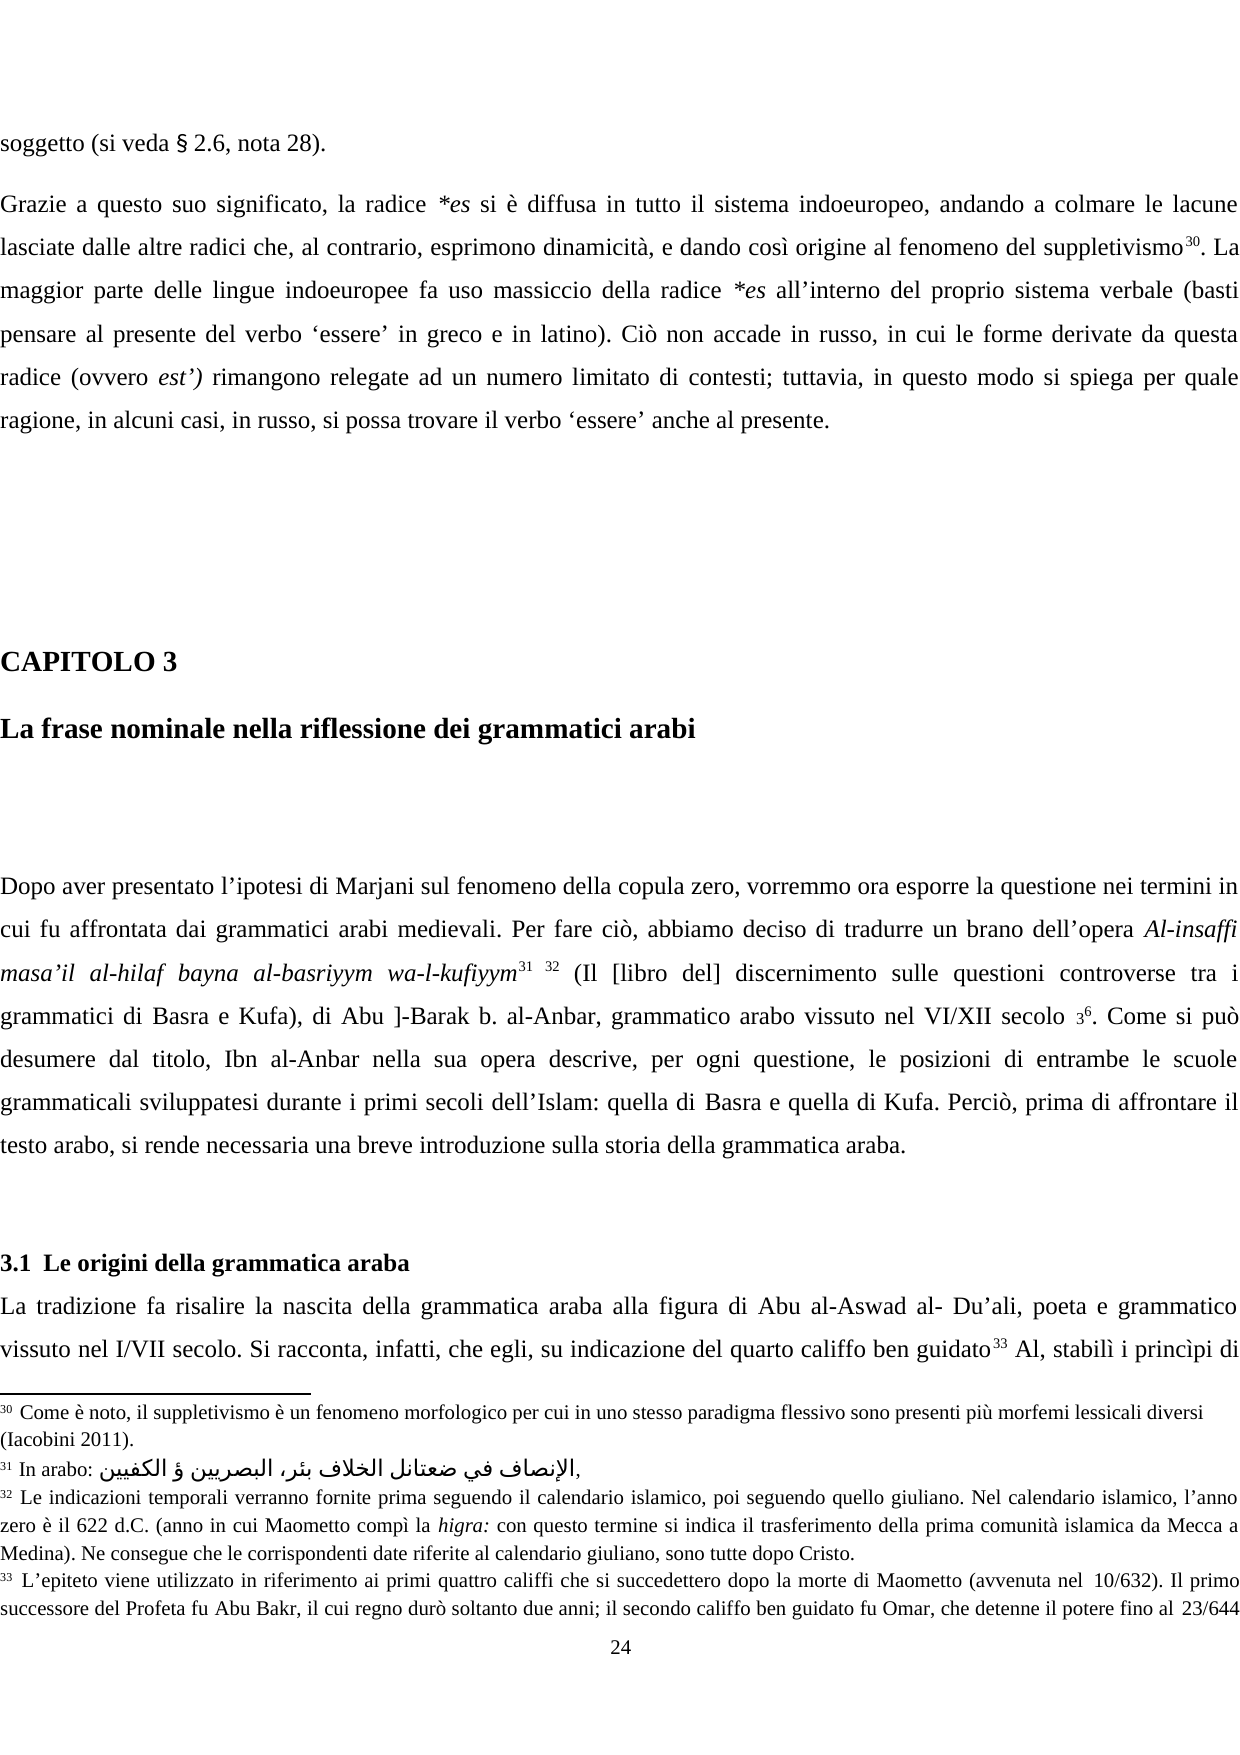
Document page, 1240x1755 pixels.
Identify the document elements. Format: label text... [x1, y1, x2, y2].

text In arabo: الإنصاف في ضعتانل الخلاف بئر، البصريين ؤ الكفيين, [0, 1455, 1239, 1481]
subtitle CAPITOLO 3 [0, 644, 1239, 677]
text Le indicazioni temporali verranno fornite prima seguendo il calendario islamico, poi seguendo quello giuliano. Nel calendario islamico, l’anno zero è il 622 d.C. (anno in cui Maometto compì la higra: con questo termine si indica il trasferimento della prima comunità islamica da Mecca a Medina). Ne consegue che le corrispondenti date riferite al calendario giuliano, sono tutte dopo Cristo. [0, 1485, 1239, 1564]
text soggetto (si veda § 2.6, nota 28). [0, 127, 1239, 157]
text Come è noto, il suppletivismo è un fenomeno morfologico per cui in uno stesso paradigma flessivo sono presenti più morfemi lessicali diversi (Iacobini 2011). [0, 1400, 1239, 1451]
text Grazie a questo suo significato, la radice *es si è diffusa in tutto il sistema indoeuropeo, andando a colmare le lacune lasciate dalle altre radici che, al contrario, esprimono dinamicità, e dando così origine al fenomeno del suppletivismo. La maggior parte delle lingue indoeuropee fa uso massiccio della radice *es all’interno del proprio sistema verbale (basti pensare al presente del verbo ‘essere’ in greco e in latino). Ciò non accade in russo, in cui le forme derivate da questa radice (ovvero est’) rimangono relegate ad un numero limitato di contesti; tuttavia, in questo modo si spiega per quale ragione, in alcuni casi, in russo, si possa trovare il verbo ‘essere’ anche al presente. [0, 189, 1239, 434]
text La tradizione fa risalire la nascita della grammatica araba alla figura di Abu al-Aswad al- Du’ali, poeta e grammatico vissuto nel I/VII secolo. Si racconta, infatti, che egli, su indicazione del quarto califfo ben guidato Al, stabilì i princìpi di [0, 1291, 1239, 1363]
text Dopo aver presentato l’ipotesi di Marjani sul fenomeno della copula zero, vorremmo ora esporre la questione nei termini in cui fu affrontata dai grammatici arabi medievali. Per fare ciò, abbiamo deciso di tradurre un brano dell’opera Al-insaffi masa’il al-hilaf bayna al-basriyym wa-l-kufiyym (Il [libro del] discernimento sulle questioni controverse tra i grammatici di Basra e Kufa), di Abu ]-Barak b. al-Anbar, grammatico arabo vissuto nel VI/XII secolo 36. Come si può desumere dal titolo, Ibn al-Anbar nella sua opera descrive, per ogni questione, le posizioni di entrambe le scuole grammaticali sviluppatesi durante i primi secoli dell’Islam: quella di Basra e quella di Kufa. Perciò, prima di affrontare il testo arabo, si rende necessaria una breve introduzione sulla storia della grammatica araba. [0, 871, 1239, 1159]
text L’epiteto viene utilizzato in riferimento ai primi quattro califfi che si succedettero dopo la morte di Maometto (avvenuta nel 10/632). Il primo successore del Profeta fu Abu Bakr, il cui regno durò soltanto due anni; il secondo califfo ben guidato fu Omar, che detenne il potere fino al 23/644 [0, 1568, 1239, 1620]
subtitle 3.1 Le origini della grammatica araba [0, 1248, 1239, 1277]
subtitle La frase nominale nella riflessione dei grammatici arabi [0, 711, 1239, 744]
